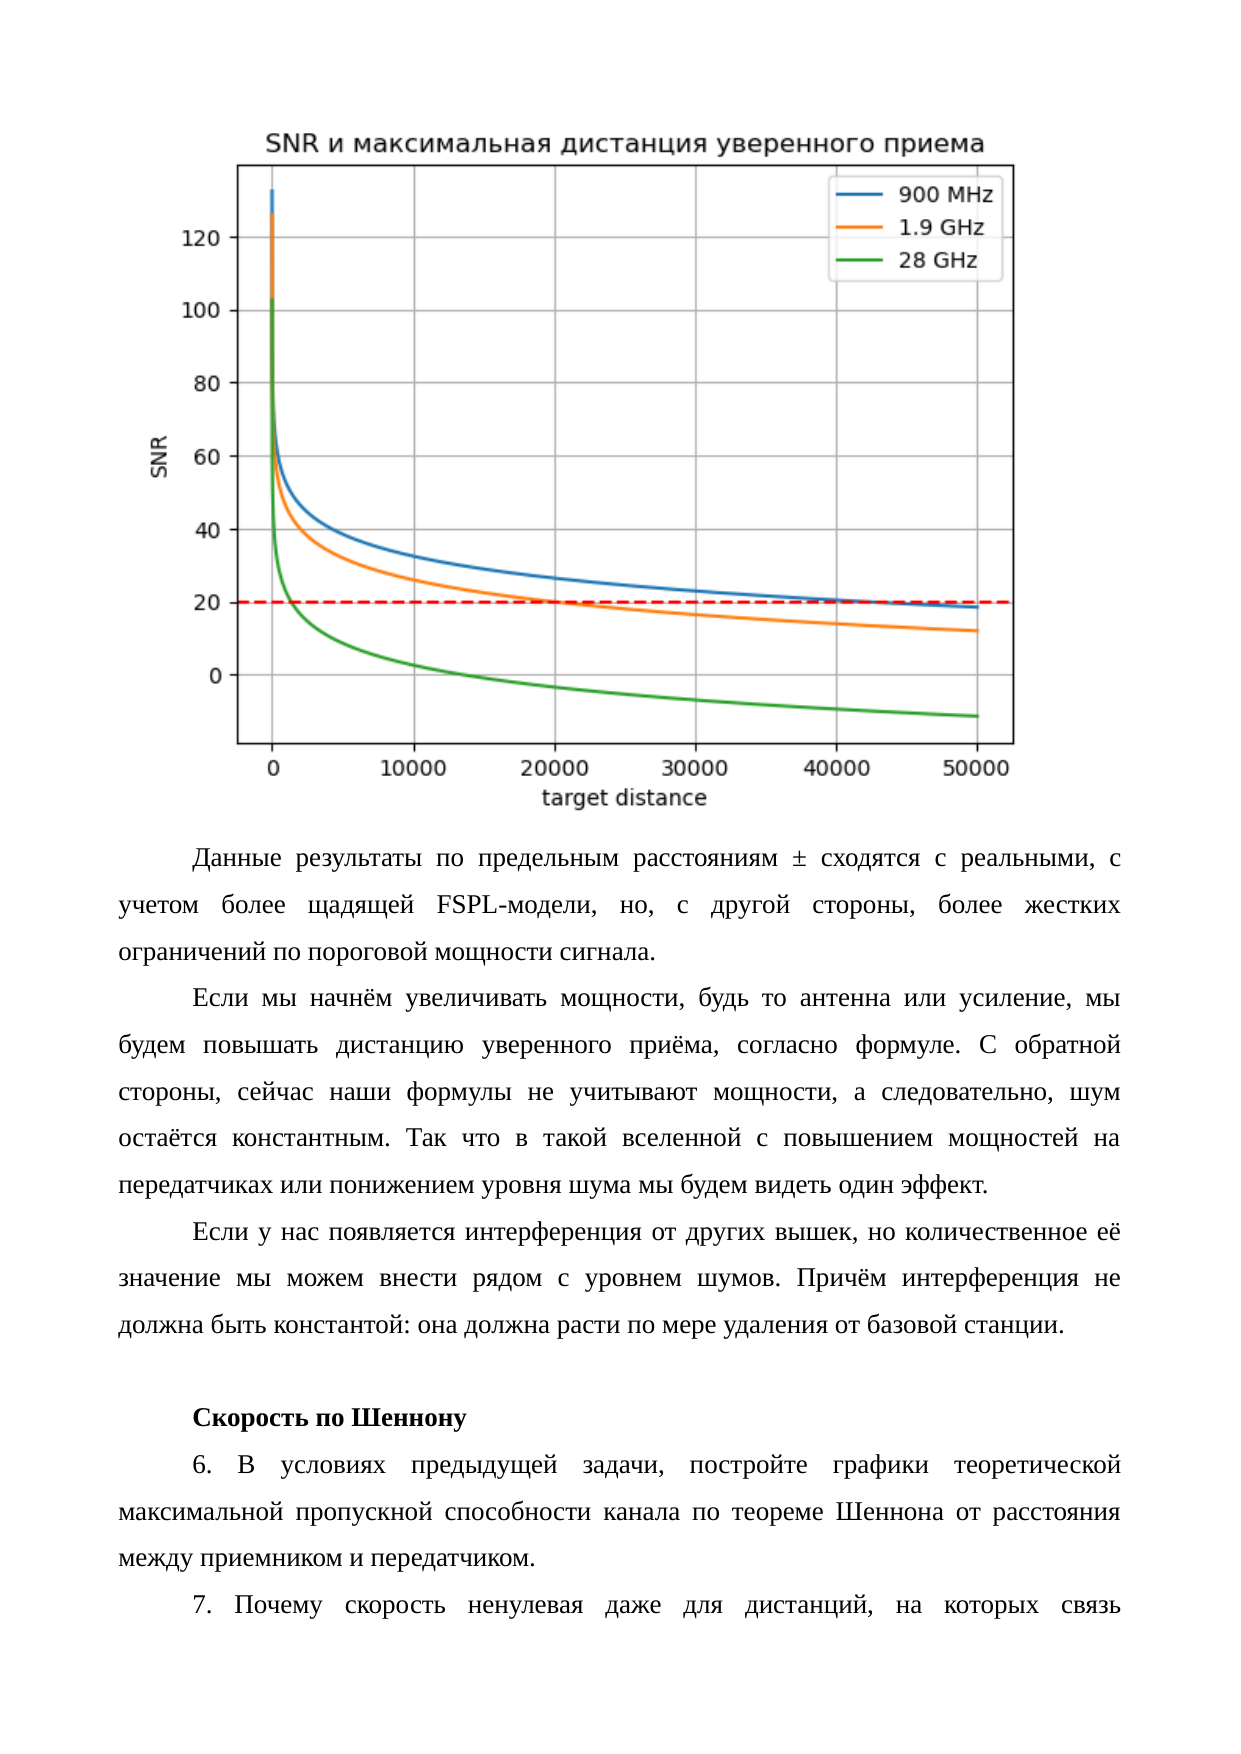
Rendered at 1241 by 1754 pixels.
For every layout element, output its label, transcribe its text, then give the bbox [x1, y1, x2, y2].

text Данные результаты по предельным расстояниям ± сходятся с реальными, с учетом более щадящей FSPL-модели, но, с другой стороны, более жестких ограничений по пороговой мощности сигнала. [118, 118, 1122, 966]
text 6. В условиях предыдущей задачи, постройте графики теоретической максимальной пропускной способности канала по теореме Шеннона от расстояния между приемником и передатчиком. [118, 1448, 1122, 1573]
text 7. Почему скорость ненулевая даже для дистанций, на которых связь [118, 1588, 1122, 1619]
text Если у нас появляется интерференция от других вышек, но количественное её значение мы можем внести рядом с уровнем шумов. Причём интерференция не должна быть константой: она должна расти по мере удаления от базовой станции. [118, 1215, 1122, 1339]
text Скорость по Шеннону [118, 1401, 1122, 1433]
picture [134, 118, 1027, 826]
text Если мы начнём увеличивать мощности, будь то антенна или усиление, мы будем повышать дистанцию уверенного приёма, согласно формуле. С обратной стороны, сейчас наши формулы не учитывают мощности, а следовательно, шум остаётся константным. Так что в такой вселенной с повышением мощностей на передатчиках или понижением уровня шума мы будем видеть один эффект. [118, 981, 1122, 1199]
